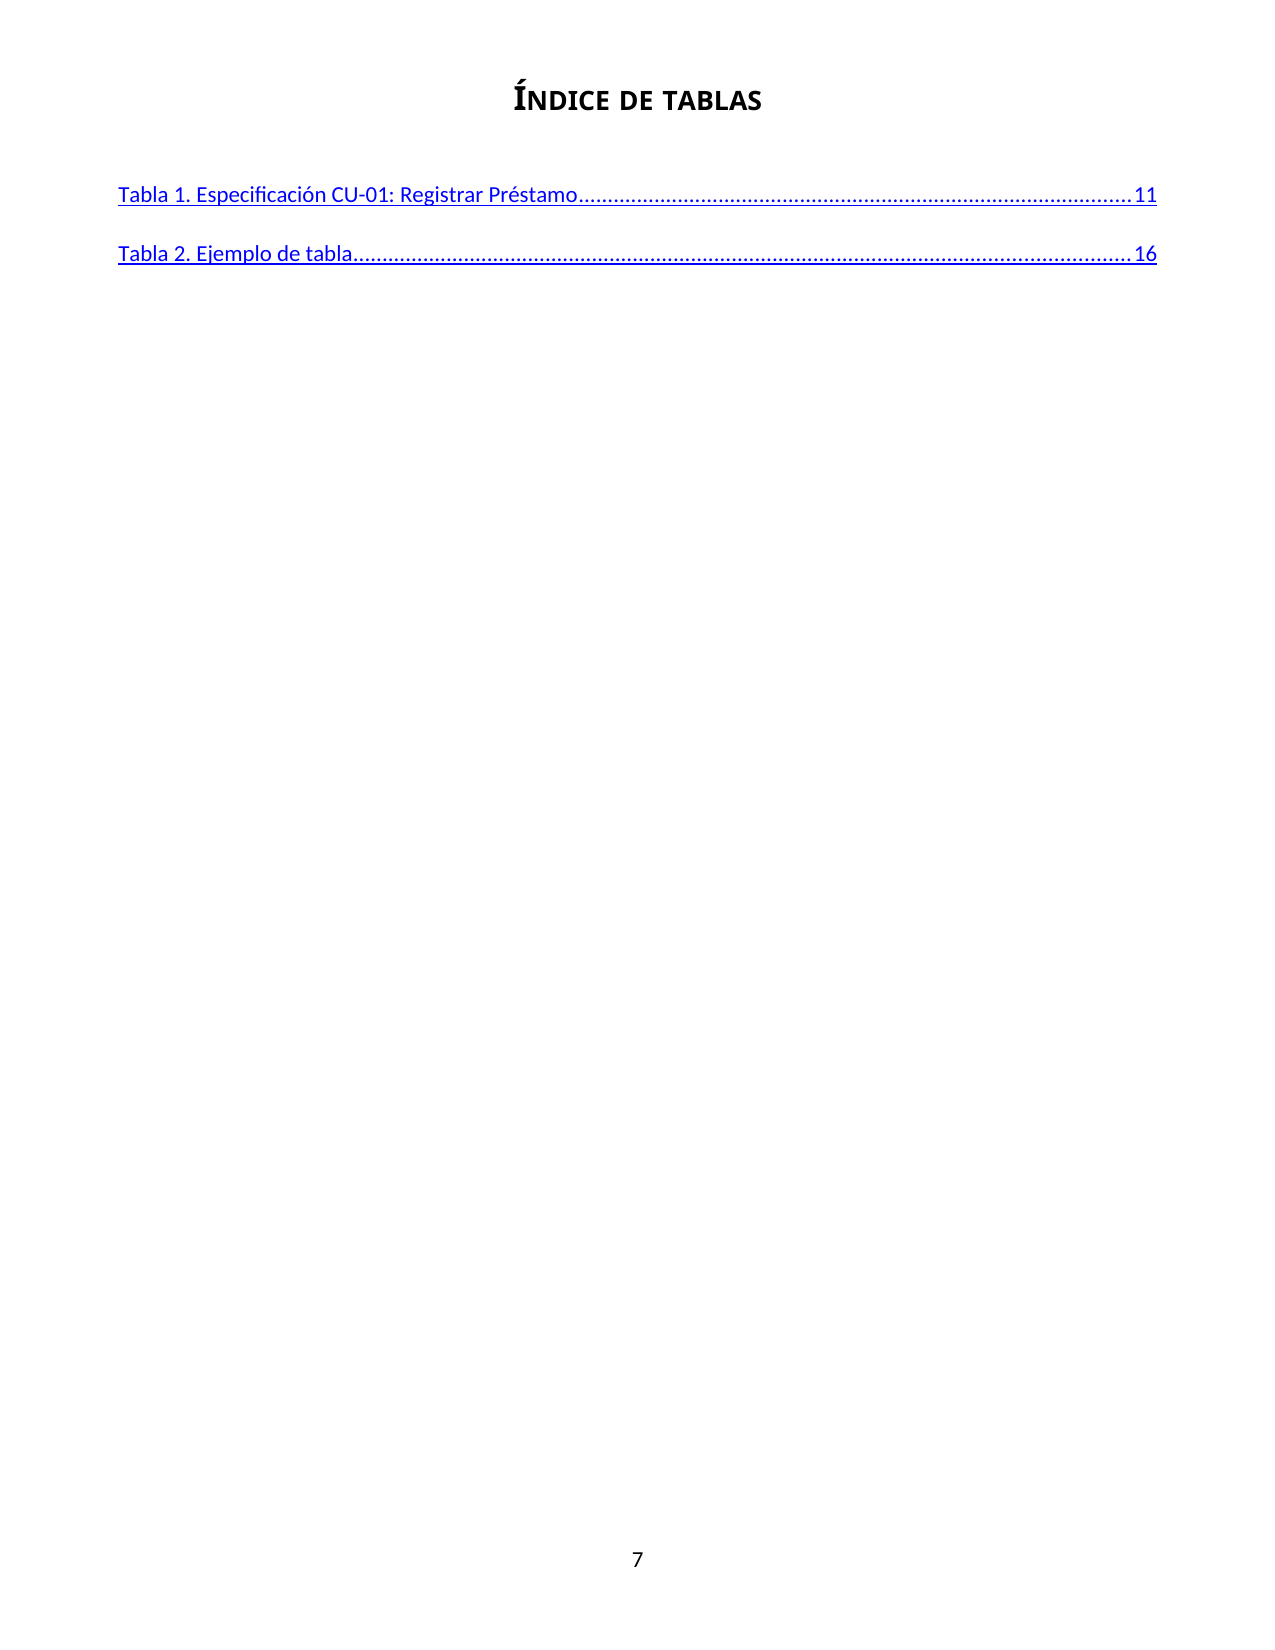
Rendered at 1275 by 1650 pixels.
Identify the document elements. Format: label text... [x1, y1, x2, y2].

text Tabla 2. Ejemplo de tabla 16 [118, 239, 1157, 263]
text Tabla 1. Especificación CU-01: Registrar Préstamo 11 [118, 181, 1157, 205]
subtitle Índice de tablas [118, 75, 1157, 120]
